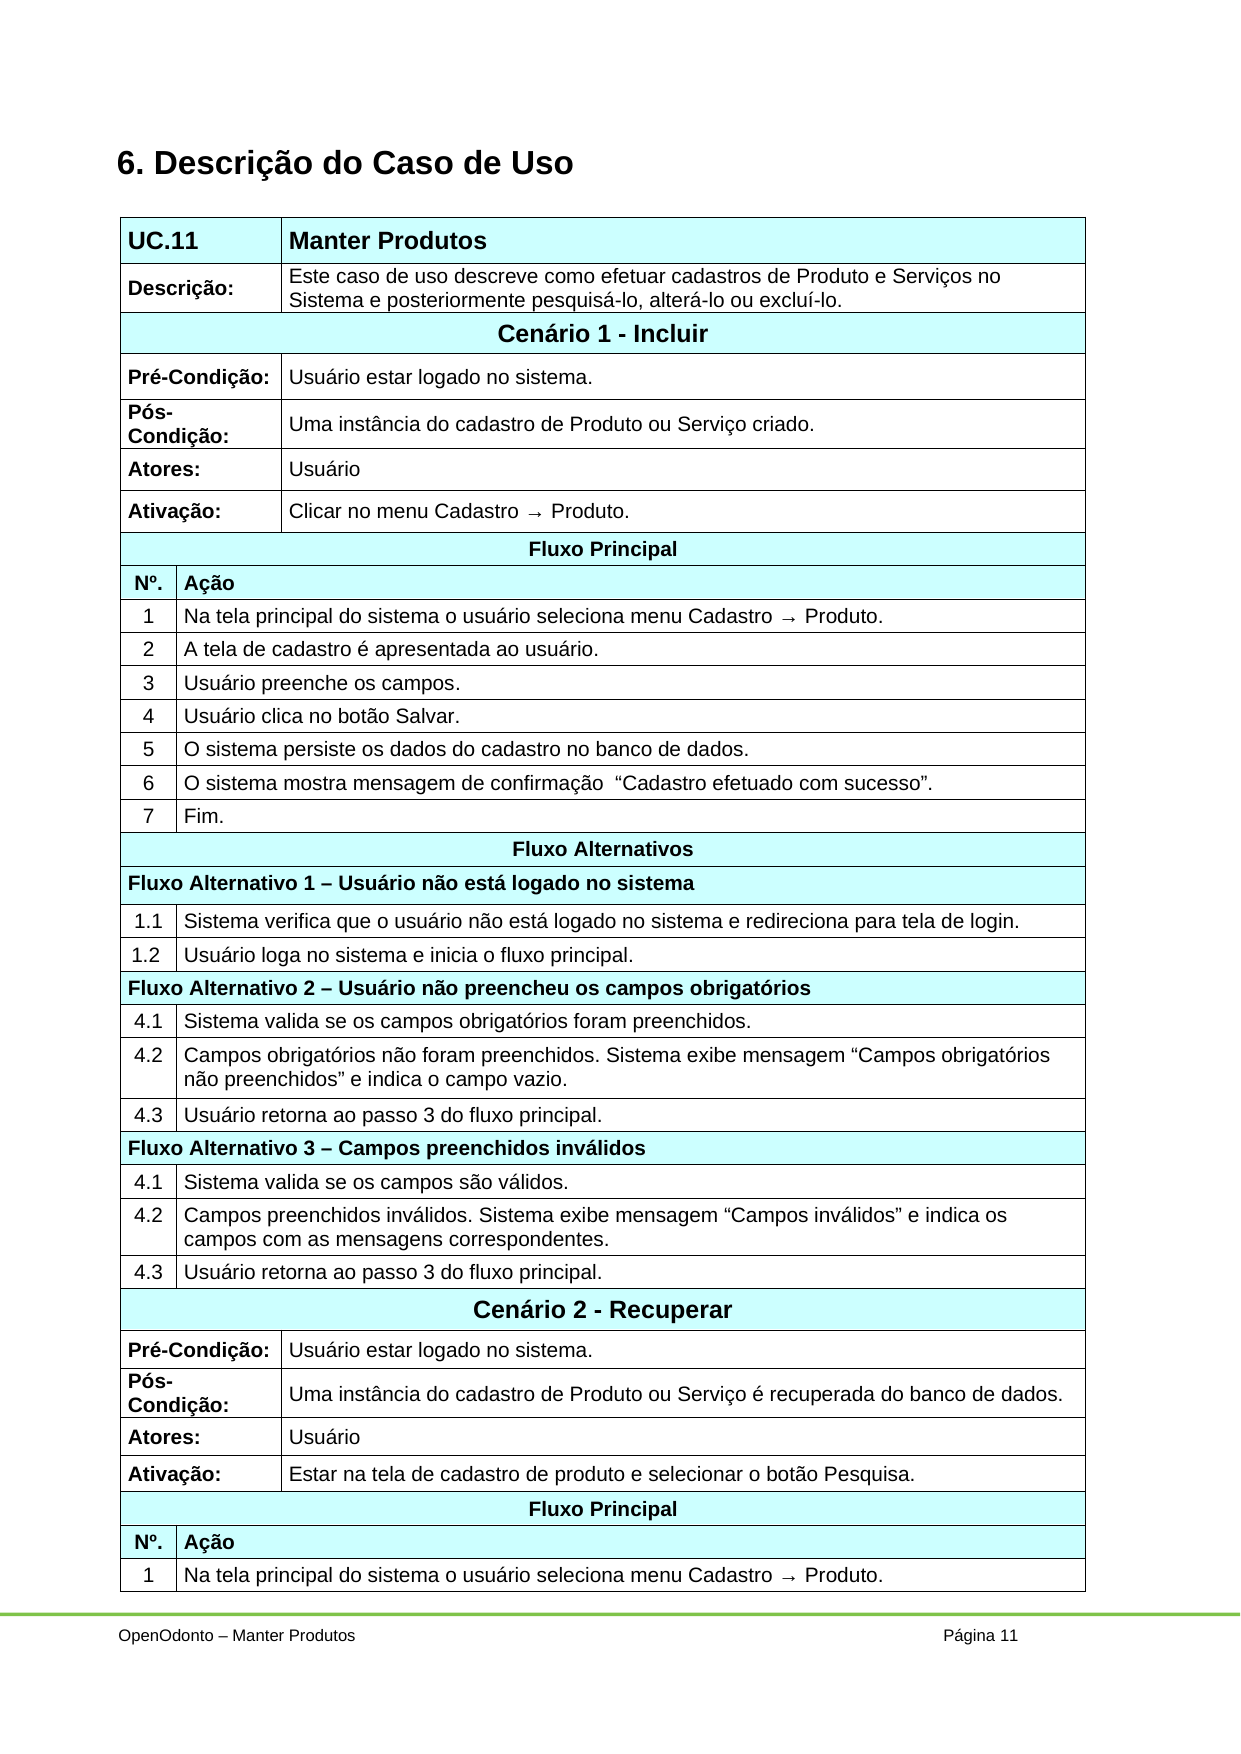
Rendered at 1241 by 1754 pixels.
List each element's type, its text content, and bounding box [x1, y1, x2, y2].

table_cell Usuário estar logado no sistema. [282, 1331, 1085, 1368]
table_cell Usuário preenche os campos. [177, 666, 1085, 698]
table_cell Pré-Condição: [121, 354, 281, 399]
table_cell Fluxo Alternativo 2 – Usuário não preencheu os campos obrigatórios [121, 972, 1085, 1004]
table_cell Cenário 2 - Recuperar [121, 1289, 1085, 1329]
table_cell Usuário estar logado no sistema. [282, 354, 1085, 399]
table_cell Uma instância do cadastro de Produto ou Serviço criado. [282, 400, 1085, 448]
table_cell Usuário [282, 449, 1085, 490]
table_cell 5 [121, 733, 176, 765]
table_cell Usuário loga no sistema e inicia o fluxo principal. [177, 938, 1085, 971]
table_cell Clicar no menu Cadastro → Produto. [282, 491, 1085, 532]
table_cell O sistema persiste os dados do cadastro no banco de dados. [177, 733, 1085, 765]
table_cell 7 [121, 800, 176, 832]
table_cell Atores: [121, 449, 281, 490]
table_cell Fim. [177, 800, 1085, 832]
table_cell Usuário retorna ao passo 3 do fluxo principal. [177, 1256, 1085, 1288]
table_cell Cenário 1 - Incluir [121, 313, 1085, 353]
table_cell Ação [177, 566, 1085, 598]
table_header Manter Produtos [282, 218, 1085, 263]
table_cell 4.3 [121, 1256, 176, 1288]
table_cell Campos obrigatórios não foram preenchidos. Sistema exibe mensagem “Campos obrigatórios não preenchidos” e indica o campo vazio. [177, 1038, 1085, 1098]
table_cell Estar na tela de cadastro de produto e selecionar o botão Pesquisa. [282, 1456, 1085, 1491]
table_cell Fluxo Principal [121, 533, 1085, 565]
table_header UC.11 [121, 218, 281, 263]
table_cell 4 [121, 700, 176, 732]
table_cell Na tela principal do sistema o usuário seleciona menu Cadastro → Produto. [177, 1559, 1085, 1591]
table_cell 2 [121, 633, 176, 665]
table_cell Usuário [282, 1418, 1085, 1455]
table_cell 4.2 [121, 1199, 176, 1255]
table_cell Pós-Condição: [121, 400, 281, 448]
table_cell 1 [121, 600, 176, 632]
table_cell 1.2 [121, 938, 176, 971]
table_cell Sistema verifica que o usuário não está logado no sistema e redireciona para tela de login. [177, 905, 1085, 937]
table_cell 1 [121, 1559, 176, 1591]
table_cell Nº. [121, 566, 176, 598]
table_cell Usuário retorna ao passo 3 do fluxo principal. [177, 1099, 1085, 1131]
table_cell 4.3 [121, 1099, 176, 1131]
table_cell Fluxo Alternativo 3 – Campos preenchidos inválidos [121, 1132, 1085, 1164]
table_cell Ativação: [121, 491, 281, 532]
table_cell Pós-Condição: [121, 1369, 281, 1417]
table_cell Pré-Condição: [121, 1331, 281, 1368]
table_cell Sistema valida se os campos são válidos. [177, 1165, 1085, 1198]
table_cell 3 [121, 666, 176, 698]
table_cell Fluxo Principal [121, 1492, 1085, 1524]
table_cell A tela de cadastro é apresentada ao usuário. [177, 633, 1085, 665]
table_cell Uma instância do cadastro de Produto ou Serviço é recuperada do banco de dados. [282, 1369, 1085, 1417]
table_cell Descrição: [121, 264, 281, 312]
table_cell 6 [121, 766, 176, 798]
table_cell 4.2 [121, 1038, 176, 1098]
table_cell Campos preenchidos inválidos. Sistema exibe mensagem “Campos inválidos” e indica os campos com as mensagens correspondentes. [177, 1199, 1085, 1255]
table_cell Sistema valida se os campos obrigatórios foram preenchidos. [177, 1005, 1085, 1037]
table_cell O sistema mostra mensagem de confirmação “Cadastro efetuado com sucesso”. [177, 766, 1085, 798]
table_cell 1.1 [121, 905, 176, 937]
table_cell Ativação: [121, 1456, 281, 1491]
table_cell Fluxo Alternativos [121, 833, 1085, 866]
table_cell Fluxo Alternativo 1 – Usuário não está logado no sistema [121, 867, 1085, 904]
table_cell Na tela principal do sistema o usuário seleciona menu Cadastro → Produto. [177, 600, 1085, 632]
table_cell 4.1 [121, 1165, 176, 1198]
table_cell Atores: [121, 1418, 281, 1455]
table_cell Usuário clica no botão Salvar. [177, 700, 1085, 732]
table_cell Este caso de uso descreve como efetuar cadastros de Produto e Serviços no Sistema e posteriormente pesquisá-lo, alterá-lo ou excluí-lo. [282, 264, 1085, 312]
table_cell Nº. [121, 1526, 176, 1558]
subtitle 6. Descrição do Caso de Uso [117, 143, 1122, 182]
table_cell Ação [177, 1526, 1085, 1558]
table_cell 4.1 [121, 1005, 176, 1037]
